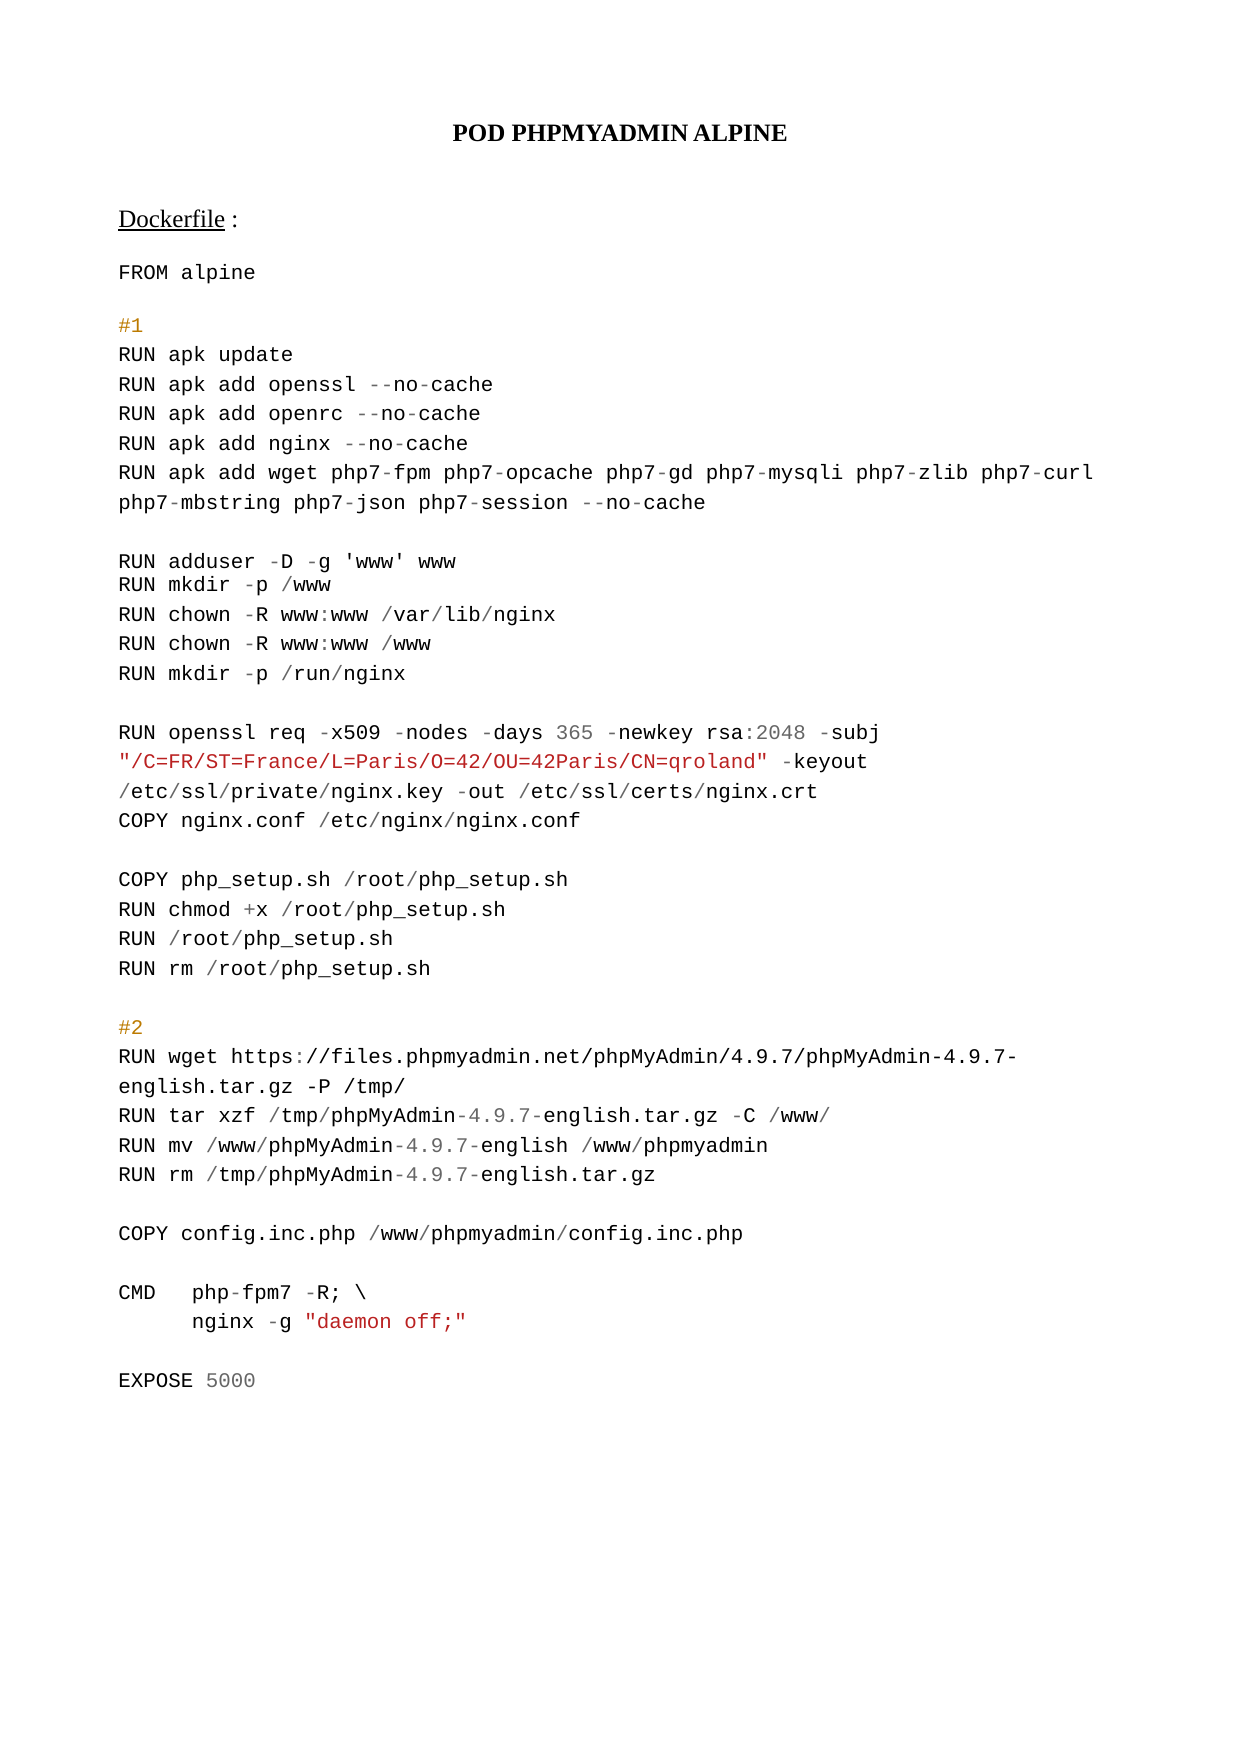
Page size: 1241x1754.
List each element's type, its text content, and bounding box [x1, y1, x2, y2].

text RUN mkdir -p /run/nginx [118, 663, 1122, 687]
text RUN apk update [118, 344, 1122, 368]
text #2 [118, 1017, 1122, 1040]
text COPY config.inc.php /www/phpmyadmin/config.inc.php [118, 1223, 1122, 1247]
text RUN adduser -D -g 'www' www [118, 551, 1122, 574]
text POD PHPMYADMIN ALPINE [118, 118, 1122, 147]
text RUN rm /root/php_setup.sh [118, 958, 1122, 981]
text RUN rm /tmp/phpMyAdmin-4.9.7-english.tar.gz [118, 1164, 1122, 1188]
text FROM alpine [118, 262, 1122, 286]
text RUN chmod +x /root/php_setup.sh [118, 899, 1122, 922]
text RUN apk add wget php7-fpm php7-opcache php7-gd php7-mysqli php7-zlib php7-curl php7-mbstring php7-json php7-session --no-cache [118, 462, 1122, 516]
text Dockerfile : [118, 204, 1122, 233]
text COPY nginx.conf /etc/nginx/nginx.conf [118, 810, 1122, 834]
text COPY php_setup.sh /root/php_setup.sh [118, 869, 1122, 893]
text RUN apk add openrc --no-cache [118, 403, 1122, 427]
text CMD php-fpm7 -R; \ [118, 1282, 1122, 1306]
text RUN mv /www/phpMyAdmin-4.9.7-english /www/phpmyadmin [118, 1134, 1122, 1158]
text RUN apk add nginx --no-cache [118, 433, 1122, 457]
text RUN chown -R www:www /var/lib/nginx [118, 604, 1122, 628]
text nginx -g "daemon off;" [118, 1311, 1122, 1335]
text EXPOSE 5000 [118, 1370, 1122, 1394]
text RUN /root/php_setup.sh [118, 928, 1122, 952]
text #1 [118, 315, 1122, 339]
text RUN chown -R www:www /www [118, 633, 1122, 657]
text RUN mkdir -p /www [118, 574, 1122, 598]
text RUN apk add openssl --no-cache [118, 374, 1122, 398]
text RUN openssl req -x509 -nodes -days 365 -newkey rsa:2048 -subj "/C=FR/ST=France/L=Paris/O=42/OU=42Paris/CN=qroland" -keyout /etc/ssl/private/nginx.key -out /etc/ssl/certs/nginx.crt [118, 722, 1122, 804]
text RUN tar xzf /tmp/phpMyAdmin-4.9.7-english.tar.gz -C /www/ [118, 1105, 1122, 1129]
text RUN wget https://files.phpmyadmin.net/phpMyAdmin/4.9.7/phpMyAdmin-4.9.7-english.tar.gz -P /tmp/ [118, 1046, 1122, 1099]
